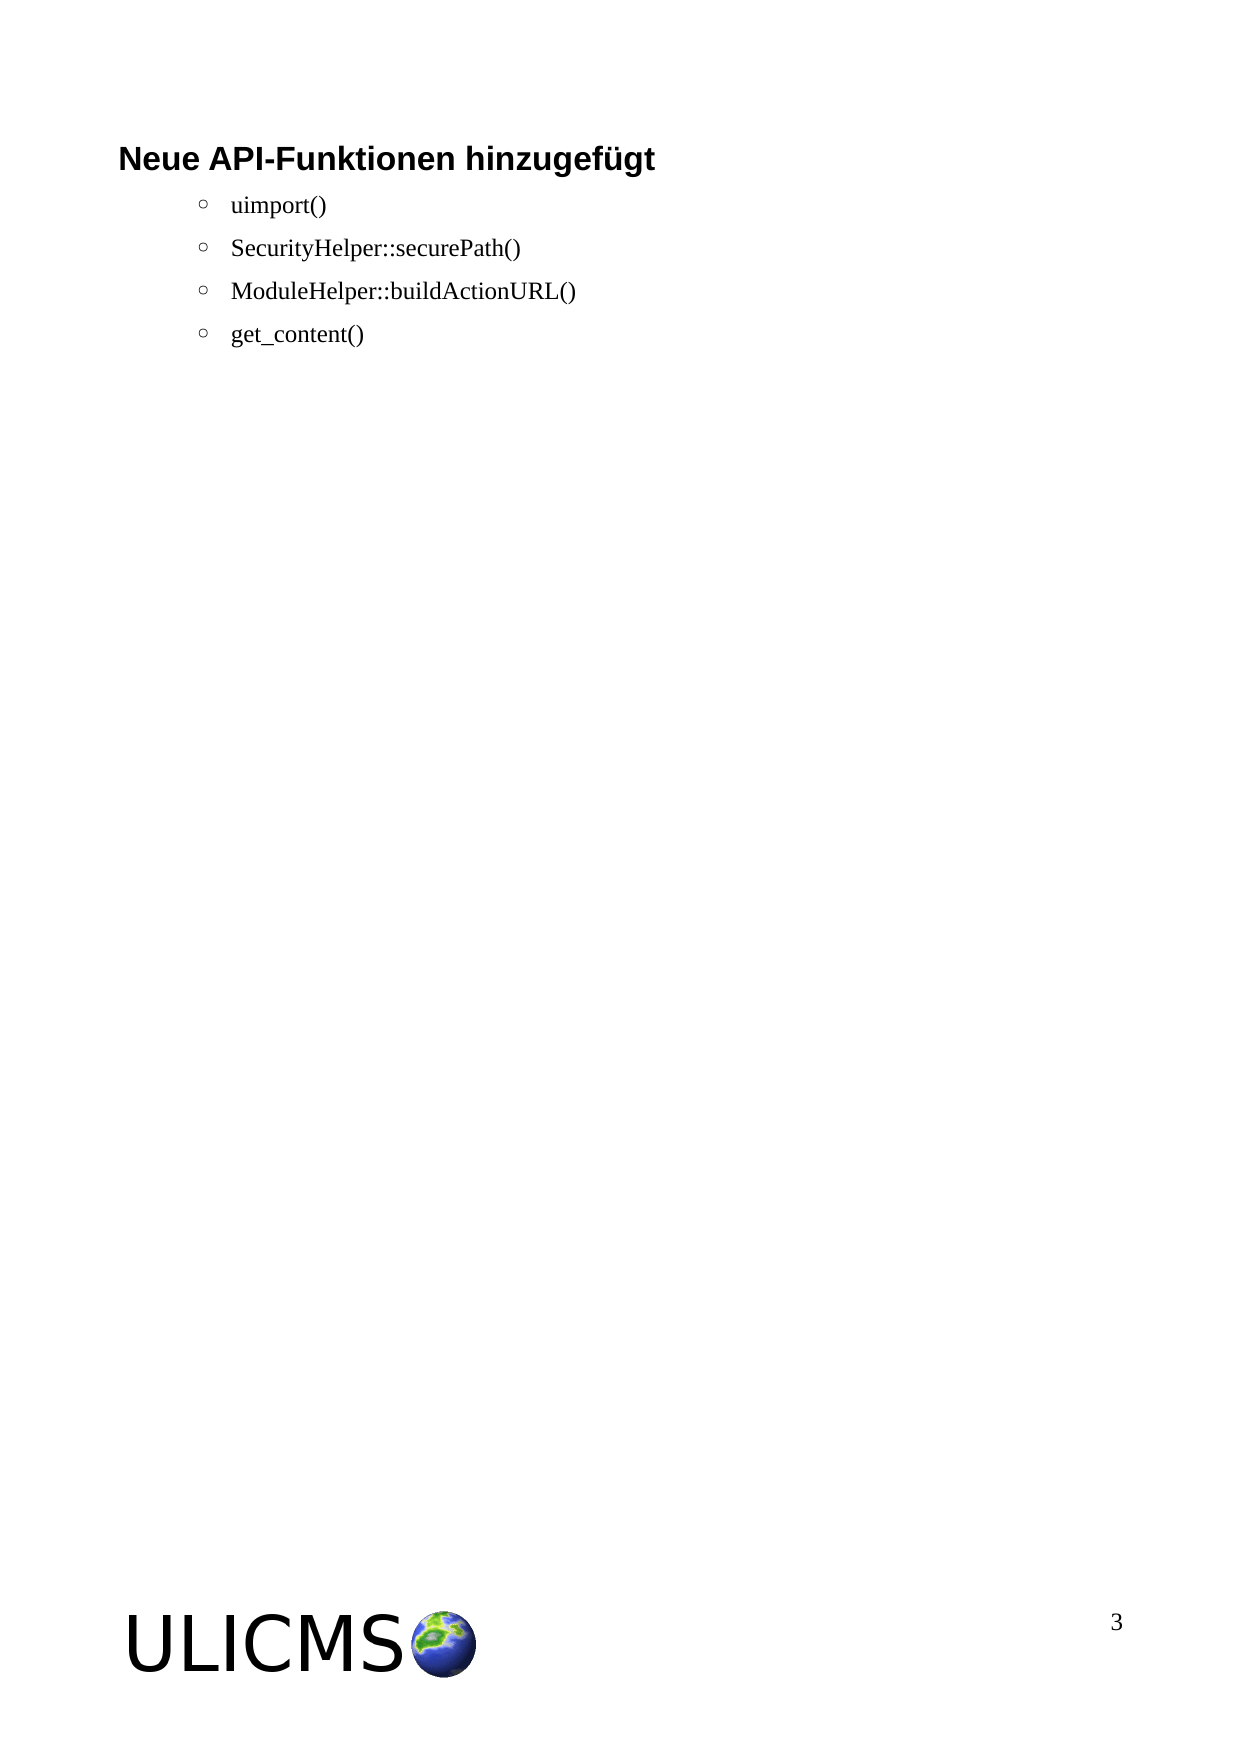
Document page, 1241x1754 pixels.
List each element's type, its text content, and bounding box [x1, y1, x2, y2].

list ModuleHelper::buildActionURL() [193, 276, 1123, 305]
list get_content() [193, 319, 1123, 348]
subtitle Neue API-Funktionen hinzugefügt [118, 139, 1123, 178]
picture [118, 1607, 479, 1681]
list SecurityHelper::securePath() [193, 233, 1123, 262]
list uimport() [193, 190, 1123, 219]
